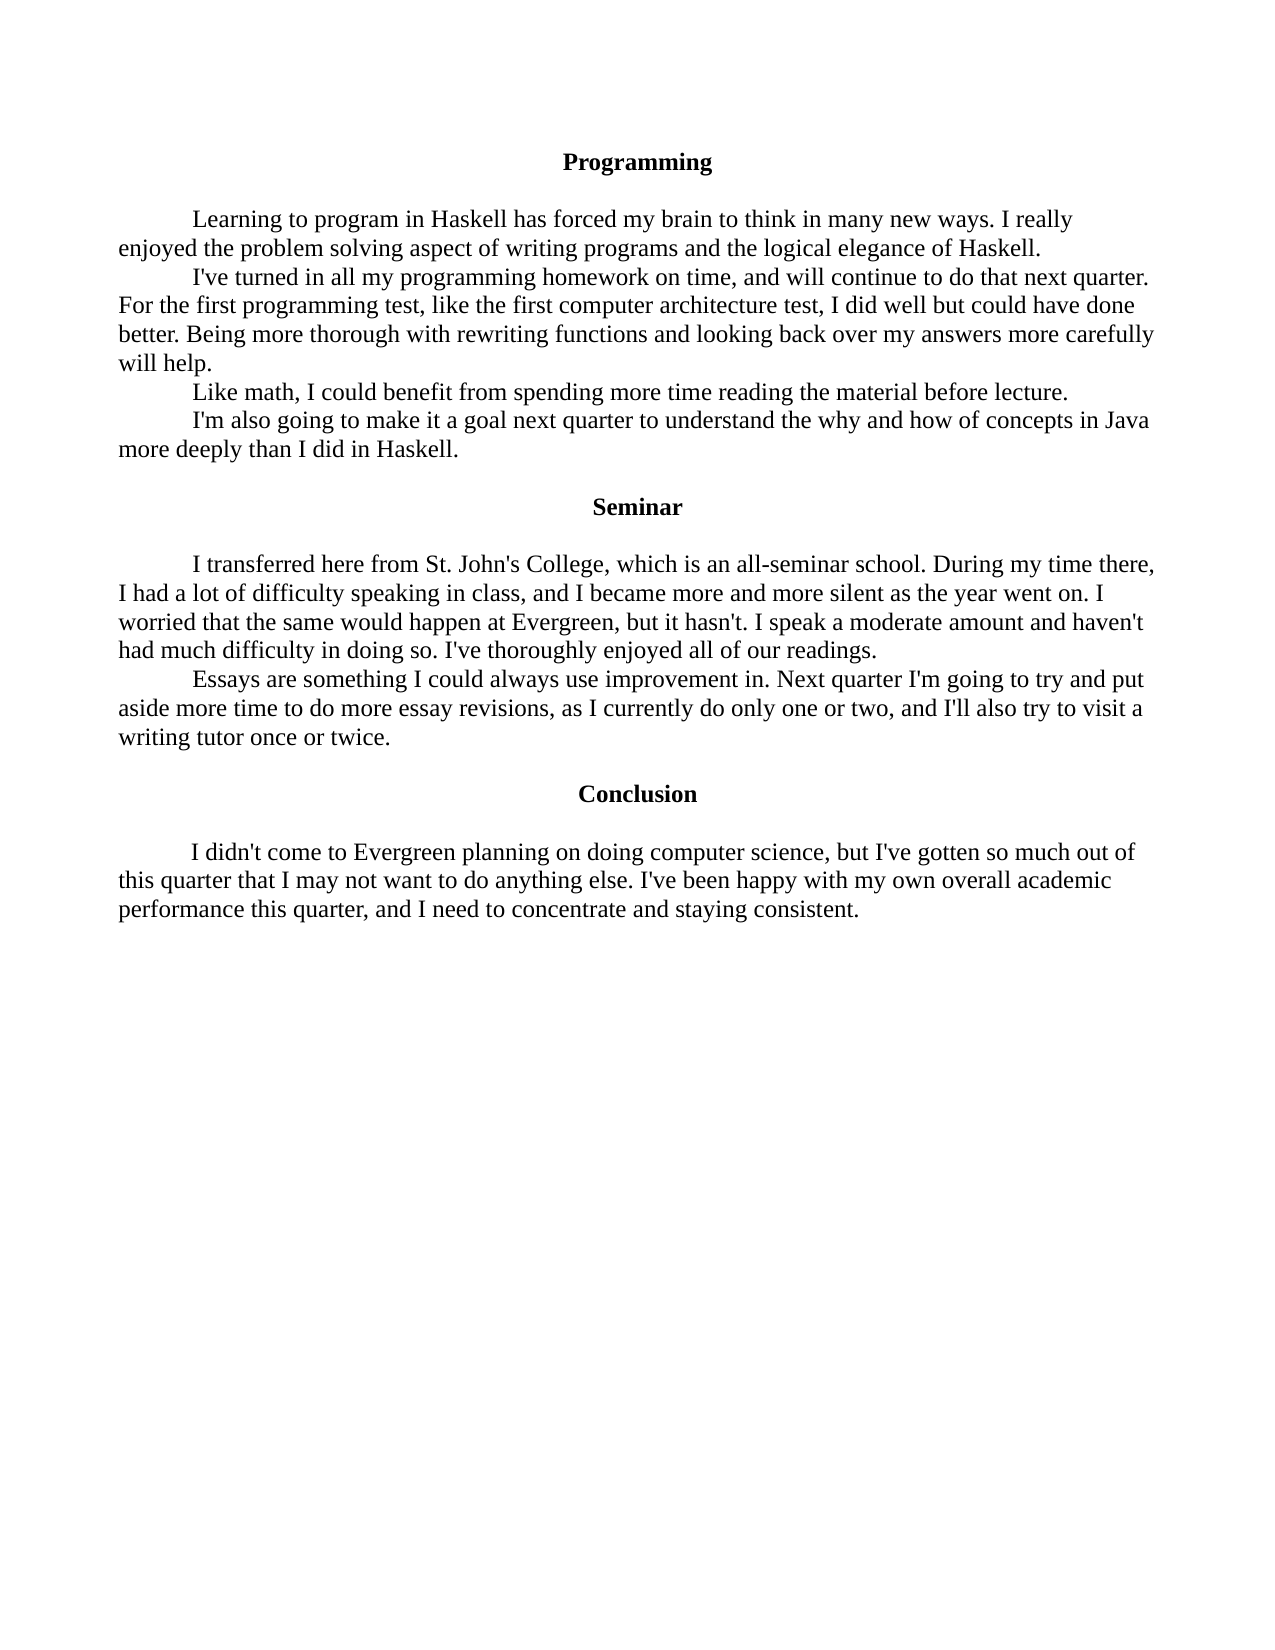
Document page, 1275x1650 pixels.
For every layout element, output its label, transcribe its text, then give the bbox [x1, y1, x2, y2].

text Essays are something I could always use improvement in. Next quarter I'm going to try and put aside more time to do more essay revisions, as I currently do only one or two, and I'll also try to visit a writing tutor once or twice. [118, 664, 1157, 751]
text I'm also going to make it a goal next quarter to understand the why and how of concepts in Java more deeply than I did in Haskell. [118, 406, 1157, 463]
text Programming [118, 147, 1157, 176]
text I transferred here from St. John's College, which is an all-seminar school. During my time there, I had a lot of difficulty speaking in class, and I became more and more silent as the year went on. I worried that the same would happen at Evergreen, but it hasn't. I speak a moderate amount and haven't had much difficulty in doing so. I've thoroughly enjoyed all of our readings. [118, 549, 1157, 664]
text Seminar [118, 492, 1157, 521]
text I've turned in all my programming homework on time, and will continue to do that next quarter. For the first programming test, like the first computer architecture test, I did well but could have done better. Being more thorough with rewriting functions and looking back over my answers more carefully will help. [118, 262, 1157, 377]
text Like math, I could benefit from spending more time reading the material before lecture. [118, 377, 1157, 406]
text Learning to program in Haskell has forced my brain to think in many new ways. I really enjoyed the problem solving aspect of writing programs and the logical elegance of Haskell. [118, 204, 1157, 262]
text Conclusion [118, 779, 1157, 808]
text I didn't come to Evergreen planning on doing computer science, but I've gotten so much out of this quarter that I may not want to do anything else. I've been happy with my own overall academic performance this quarter, and I need to concentrate and staying consistent. [118, 837, 1157, 923]
